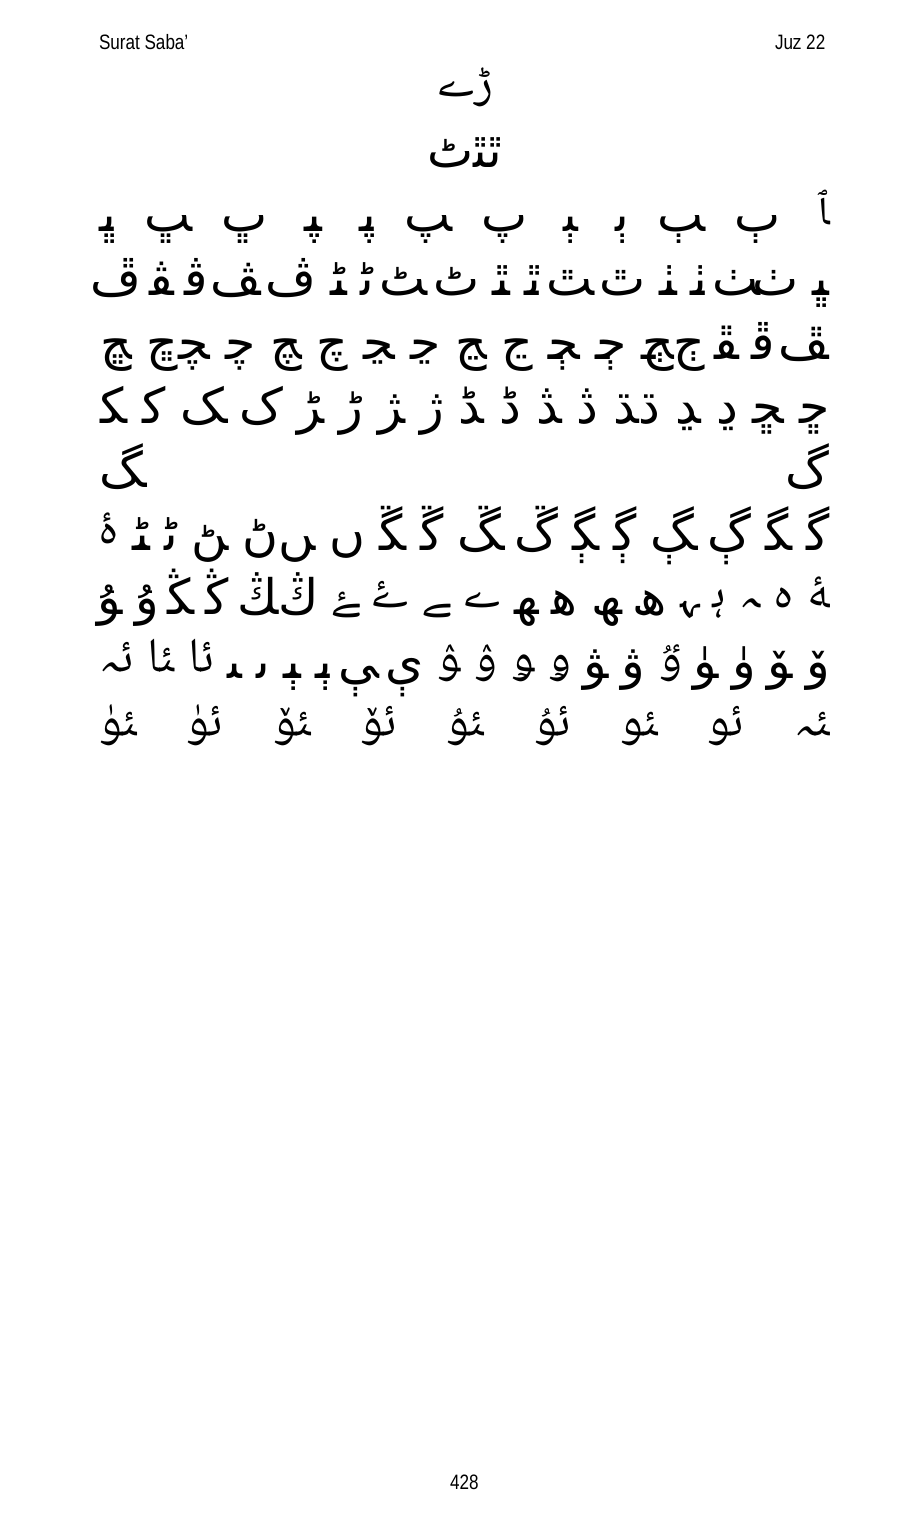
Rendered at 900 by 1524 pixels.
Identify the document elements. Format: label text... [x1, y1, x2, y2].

text ﭝ ﭞﭟ ﭠ ﭡ ﭢ ﭣ ﭤ ﭥ ﭦ ﭧ ﭨ ﭩ ﭪ ﭫ ﭬ ﭭ ﭮ ﭯ ﭰ ﭱ ﭲﭳ ﭴ ﭵ ﭶ ﭷ ﭸ ﭹ ﭺ ﭻ ﭼ ﭽﭾ ﭿ ﮀ ﮁ ﮂ ﮃ ﮄﮅ ﮆ ﮇ ﮈ ﮉ ﮊ ﮋ ﮌ ﮍ ﮎ ﮏ ﮐ ﮑ ﮒ ﮓ [99, 252, 829, 507]
text ﭤﭥﭦ [99, 124, 829, 188]
text ﭑ ﭒ ﭓ ﭔ ﭕ ﭖ ﭗ ﭘ ﭙ ﭚ ﭛ ﭜ [99, 188, 829, 252]
text ﮌﮮ [99, 60, 829, 124]
text ﮔ ﮕ ﮖ ﮗ ﮘ ﮙ ﮚ ﮛ ﮜ ﮝ ﮞ ﮟﮠ ﮡ ﮢ ﮣ ﮤ ﮥ ﮦ ﮧ ﮨ ﮩ ﮪ ﮫ ﮬ ﮭ ﮮ ﮯ ﮰ ﮱ ﯓ ﯔ ﯕ ﯖ ﯗ ﯘ ﯙ ﯚ ﯛ ﯜ ﯝ ﯞ ﯟ ﯠ ﯡ ﯢ ﯣ ﯤ ﯥ ﯦ ﯧ ﯨ ﯩ ﯪ ﯫ ﯬ ﯭ ﯮ ﯯ ﯰ ﯱ ﯲ ﯳ ﯴ ﯵ [99, 507, 829, 762]
